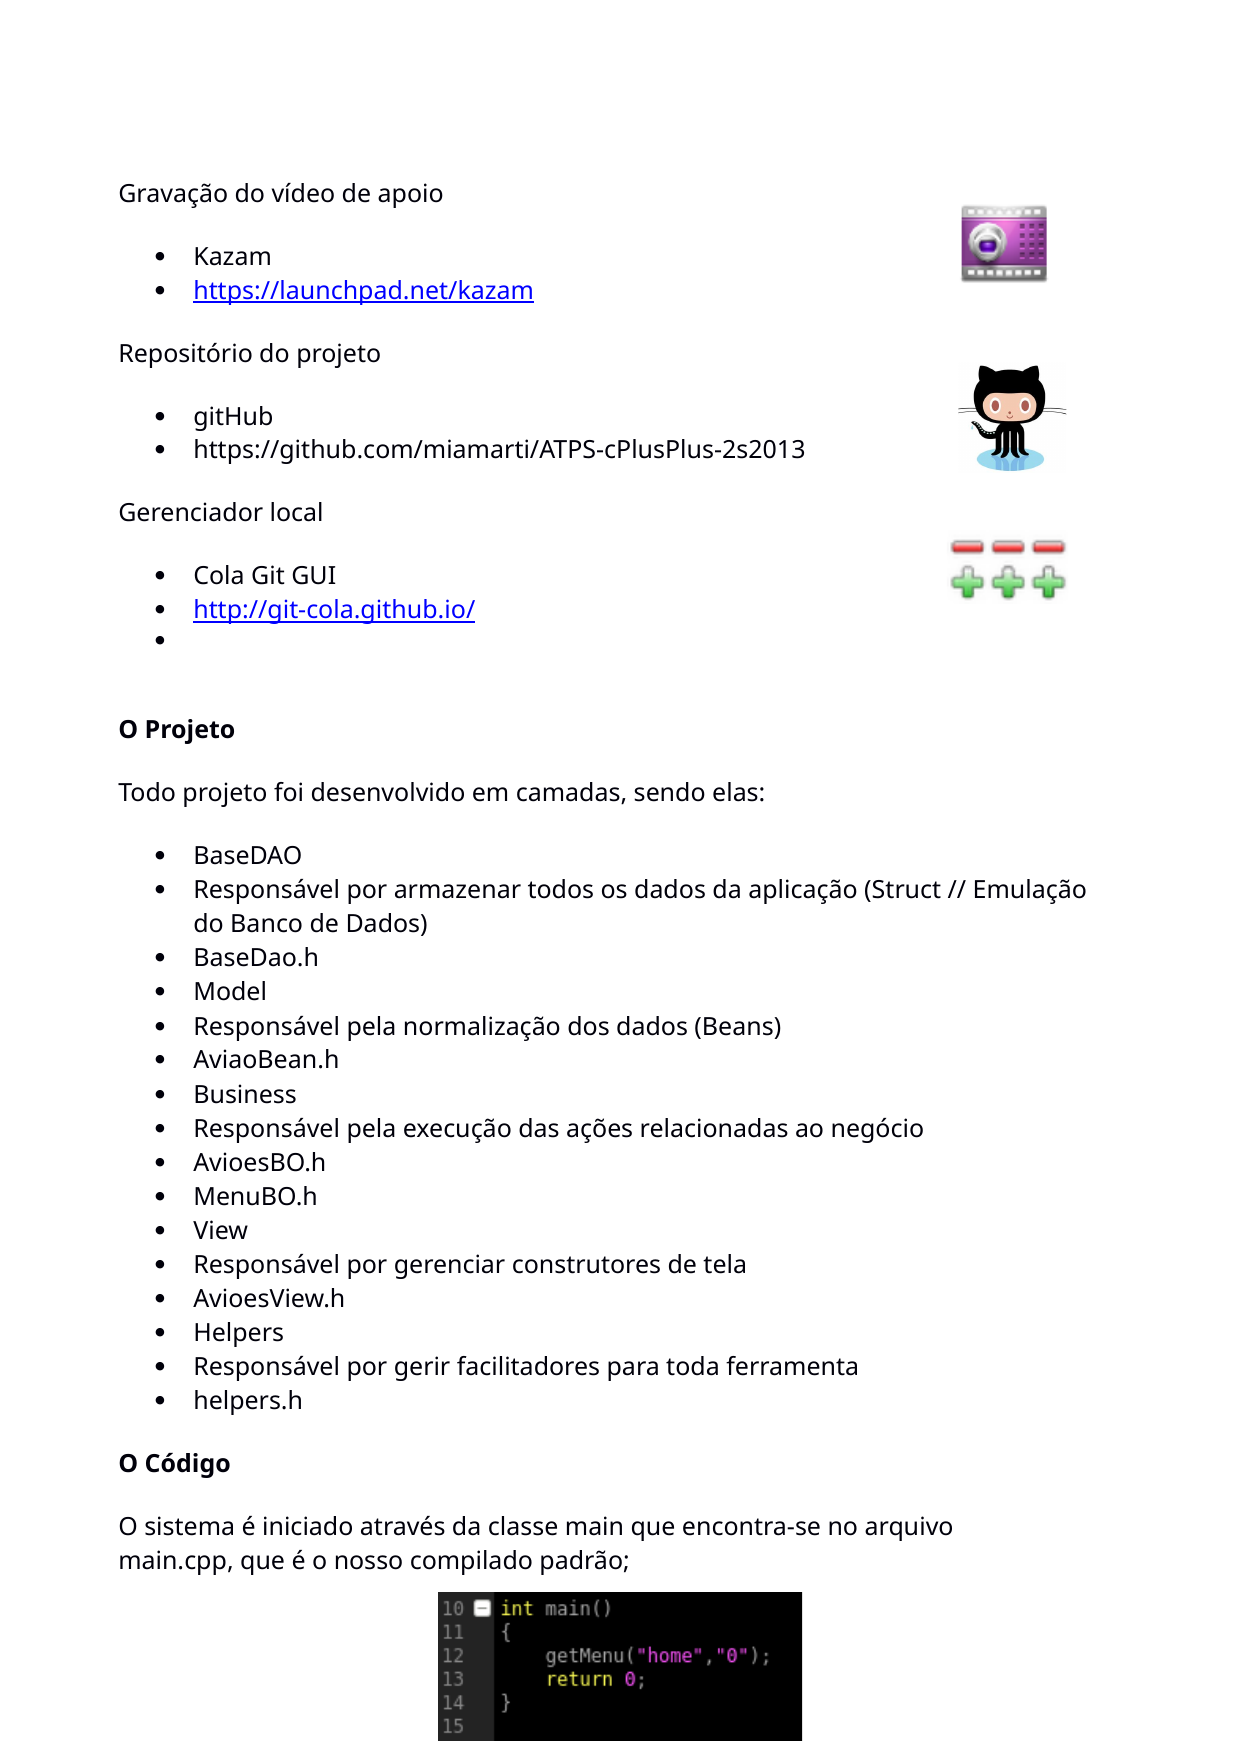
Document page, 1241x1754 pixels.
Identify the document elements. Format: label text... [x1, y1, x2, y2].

picture [958, 362, 1067, 473]
text Gravação do vídeo de apoio [118, 176, 1122, 210]
list AvioesView.h [156, 1281, 1122, 1315]
list https://launchpad.net/kazam [156, 272, 1122, 307]
text O Código [118, 1446, 1122, 1480]
list [1067, 432, 1122, 466]
list Model [156, 974, 1122, 1008]
list AvioesBO.h [156, 1144, 1122, 1178]
list [1067, 398, 1122, 432]
list https://github.com/miamarti/ATPS-cPlusPlus-2s2013 [156, 432, 958, 466]
list Responsável pela normalização dos dados (Beans) [156, 1008, 1122, 1042]
text Repositório do projeto [118, 335, 1122, 369]
text Todo projeto foi desenvolvido em camadas, sendo elas: [118, 775, 1122, 809]
text main.cpp, que é o nosso compilado padrão; [118, 1542, 1122, 1577]
list Cola Git GUI [156, 558, 946, 592]
list Responsável pela execução das ações relacionadas ao negócio [156, 1110, 1122, 1144]
text O Projeto [118, 712, 1122, 746]
list Responsável por gerir facilitadores para toda ferramenta [156, 1349, 1122, 1383]
picture [438, 1592, 803, 1741]
list http://git-cola.github.io/ [156, 592, 1122, 626]
list AviaoBean.h [156, 1042, 1122, 1076]
list Responsável por armazenar todos os dados da aplicação (Struct // Emulação do Banco de Dados) [156, 872, 1122, 940]
list BaseDAO [156, 838, 1122, 872]
list [1069, 558, 1122, 592]
list gitHub [156, 398, 958, 432]
text Gerenciador local [118, 495, 1122, 529]
list helpers.h [156, 1383, 1122, 1417]
list View [156, 1212, 1122, 1247]
picture [951, 198, 1058, 291]
text O sistema é iniciado através da classe main que encontra-se no arquivo [118, 1508, 1122, 1542]
list Business [156, 1076, 1122, 1110]
list MenuBO.h [156, 1178, 1122, 1212]
list [1058, 238, 1122, 272]
list Helpers [156, 1315, 1122, 1349]
list Kazam [156, 238, 951, 272]
list BaseDao.h [156, 940, 1122, 974]
list Responsável por gerenciar construtores de tela [156, 1247, 1122, 1281]
picture [946, 530, 1069, 604]
